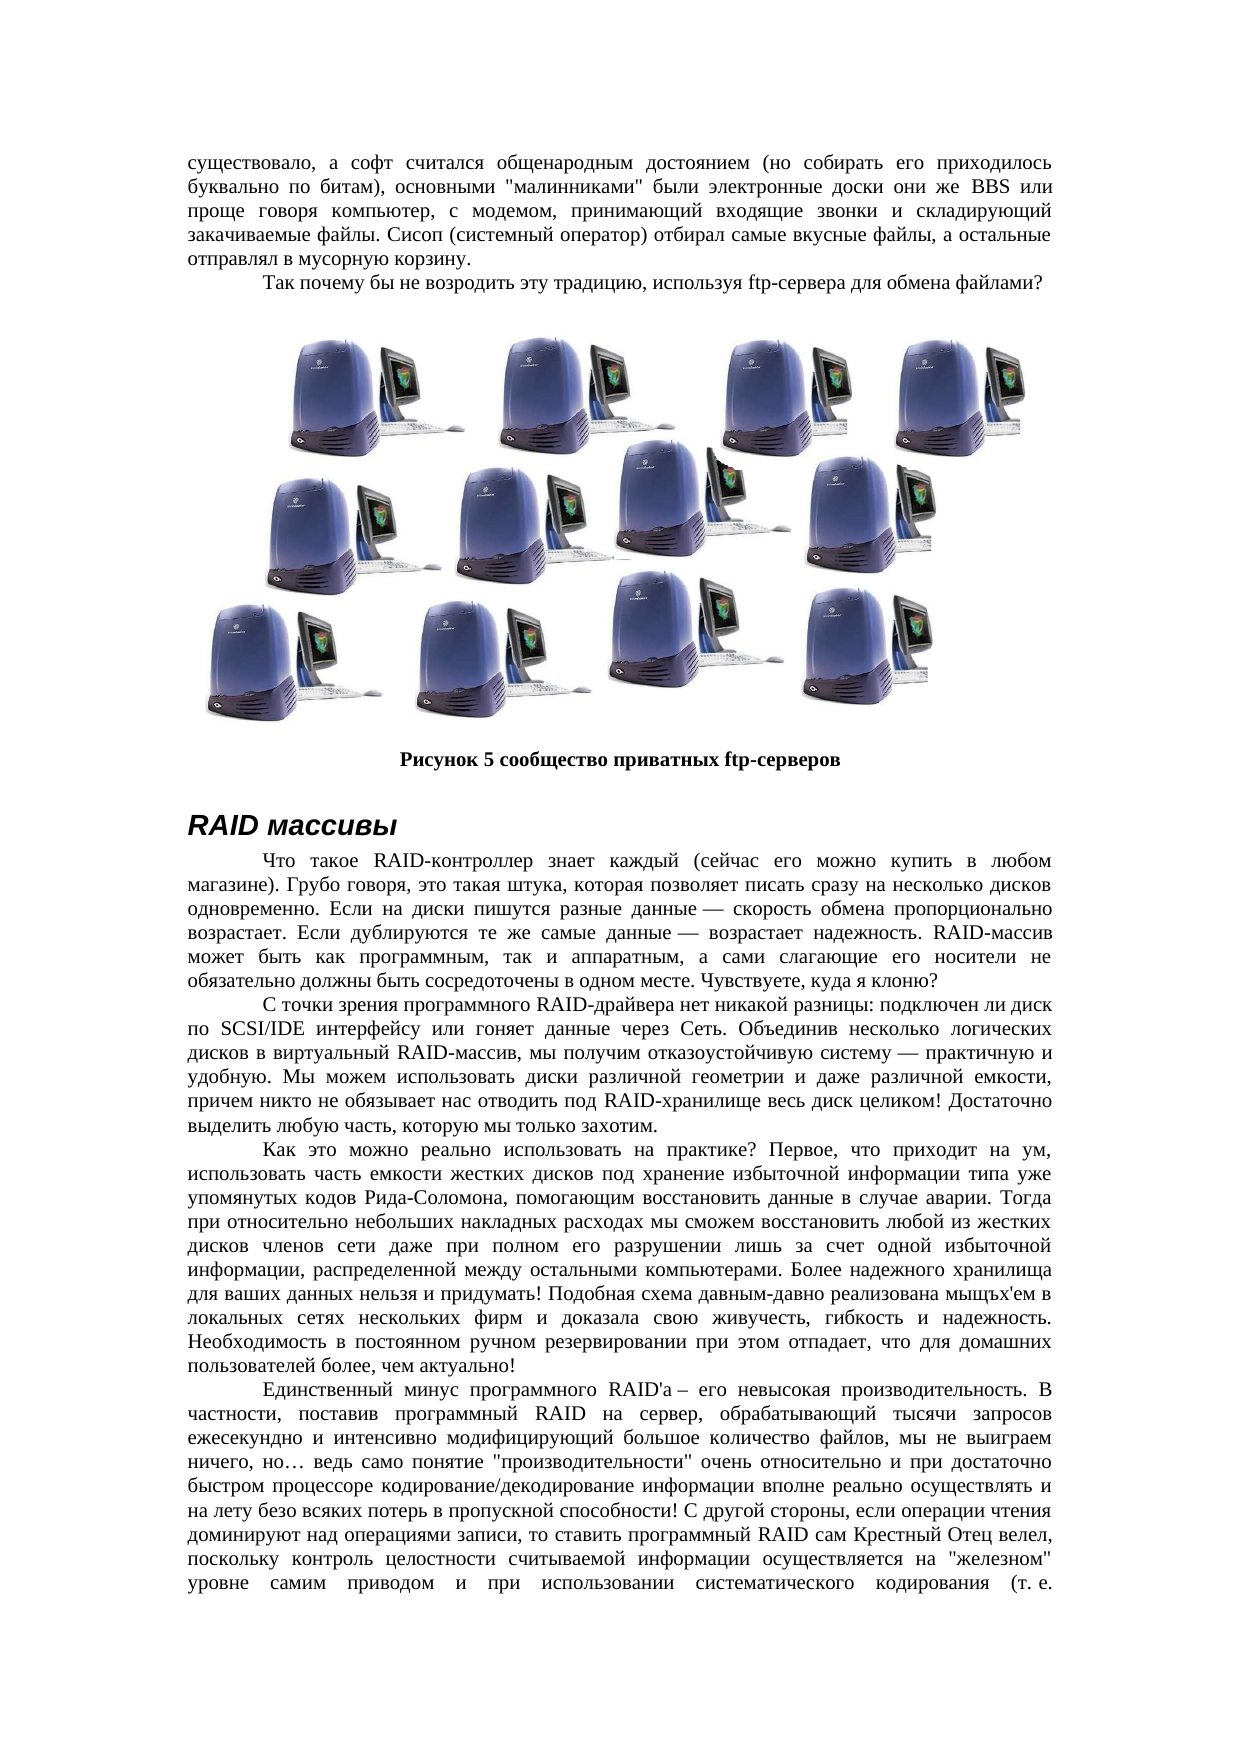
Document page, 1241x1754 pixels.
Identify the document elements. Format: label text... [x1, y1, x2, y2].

text С точки зрения программного RAID-драйвера нет никакой разницы: подключен ли диск по SCSI/IDE интерфейсу или гоняет данные через Сеть. Объединив несколько логических дисков в виртуальный RAID-массив, мы получим отказоустойчивую систему — практичную и удобную. Мы можем использовать диски различной геометрии и даже различной емкости, причем никто не обязывает нас отводить под RAID-хранилище весь диск целиком! Достаточно выделить любую часть, которую мы только захотим. [187, 992, 1053, 1137]
text Так почему бы не возродить эту традицию, используя ftp-сервера для обмена файлами? [187, 270, 1053, 294]
subtitle RAID массивы [187, 808, 1053, 842]
text Единственный минус программного RAID'а – его невысокая производительность. В частности, поставив программный RAID на сервер, обрабатывающий тысячи запросов ежесекундно и интенсивно модифицирующий большое количество файлов, мы не выиграем ничего, но… ведь само понятие "производительности" очень относительно и при достаточно быстром процессоре кодирование/декодирование информации вполне реально осуществлять и на лету безо всяких потерь в пропускной способности! С другой стороны, если операции чтения доминируют над операциями записи, то ставить программный RAID сам Крестный Отец велел, поскольку контроль целостности считываемой информации осуществляется на "железном" уровне самим приводом и при использовании систематического кодирования (т. е. [187, 1377, 1053, 1594]
text Как это можно реально использовать на практике? Первое, что приходит на ум, использовать часть емкости жестких дисков под хранение избыточной информации типа уже упомянутых кодов Рида-Соломона, помогающим восстановить данные в случае аварии. Тогда при относительно небольших накладных расходах мы сможем восстановить любой из жестких дисков членов сети даже при полном его разрушении лишь за счет одной избыточной информации, распределенной между остальными компьютерами. Более надежного хранилища для ваших данных нельзя и придумать! Подобная схема давным-давно реализована мыщъх'ем в локальных сетях нескольких фирм и доказала свою живучесть, гибкость и надежность. Необходимость в постоянном ручном резервировании при этом отпадает, что для домашних пользователей более, чем актуально! [187, 1137, 1053, 1377]
text существовало, а софт считался общенародным достоянием (но собирать его приходилось буквально по битам), основными "малинниками" были электронные доски они же BBS или проще говоря компьютер, с модемом, принимающий входящие звонки и складирующий закачиваемые файлы. Сисоп (системный оператор) отбирал самые вкусные файлы, а остальные отправлял в мусорную корзину. [187, 150, 1053, 270]
picture [187, 318, 1053, 734]
text Рисунок 5 сообщество приватных ftp-серверов [187, 746, 1053, 771]
text Что такое RAID-контроллер знает каждый (сейчас его можно купить в любом магазине). Грубо говоря, это такая штука, которая позволяет писать сразу на несколько дисков одновременно. Если на диски пишутся разные данные — скорость обмена пропорционально возрастает. Если дублируются те же самые данные — возрастает надежность. RAID-массив может быть как программным, так и аппаратным, а сами слагающие его носители не обязательно должны быть сосредоточены в одном месте. Чувствуете, куда я клоню? [187, 848, 1053, 992]
